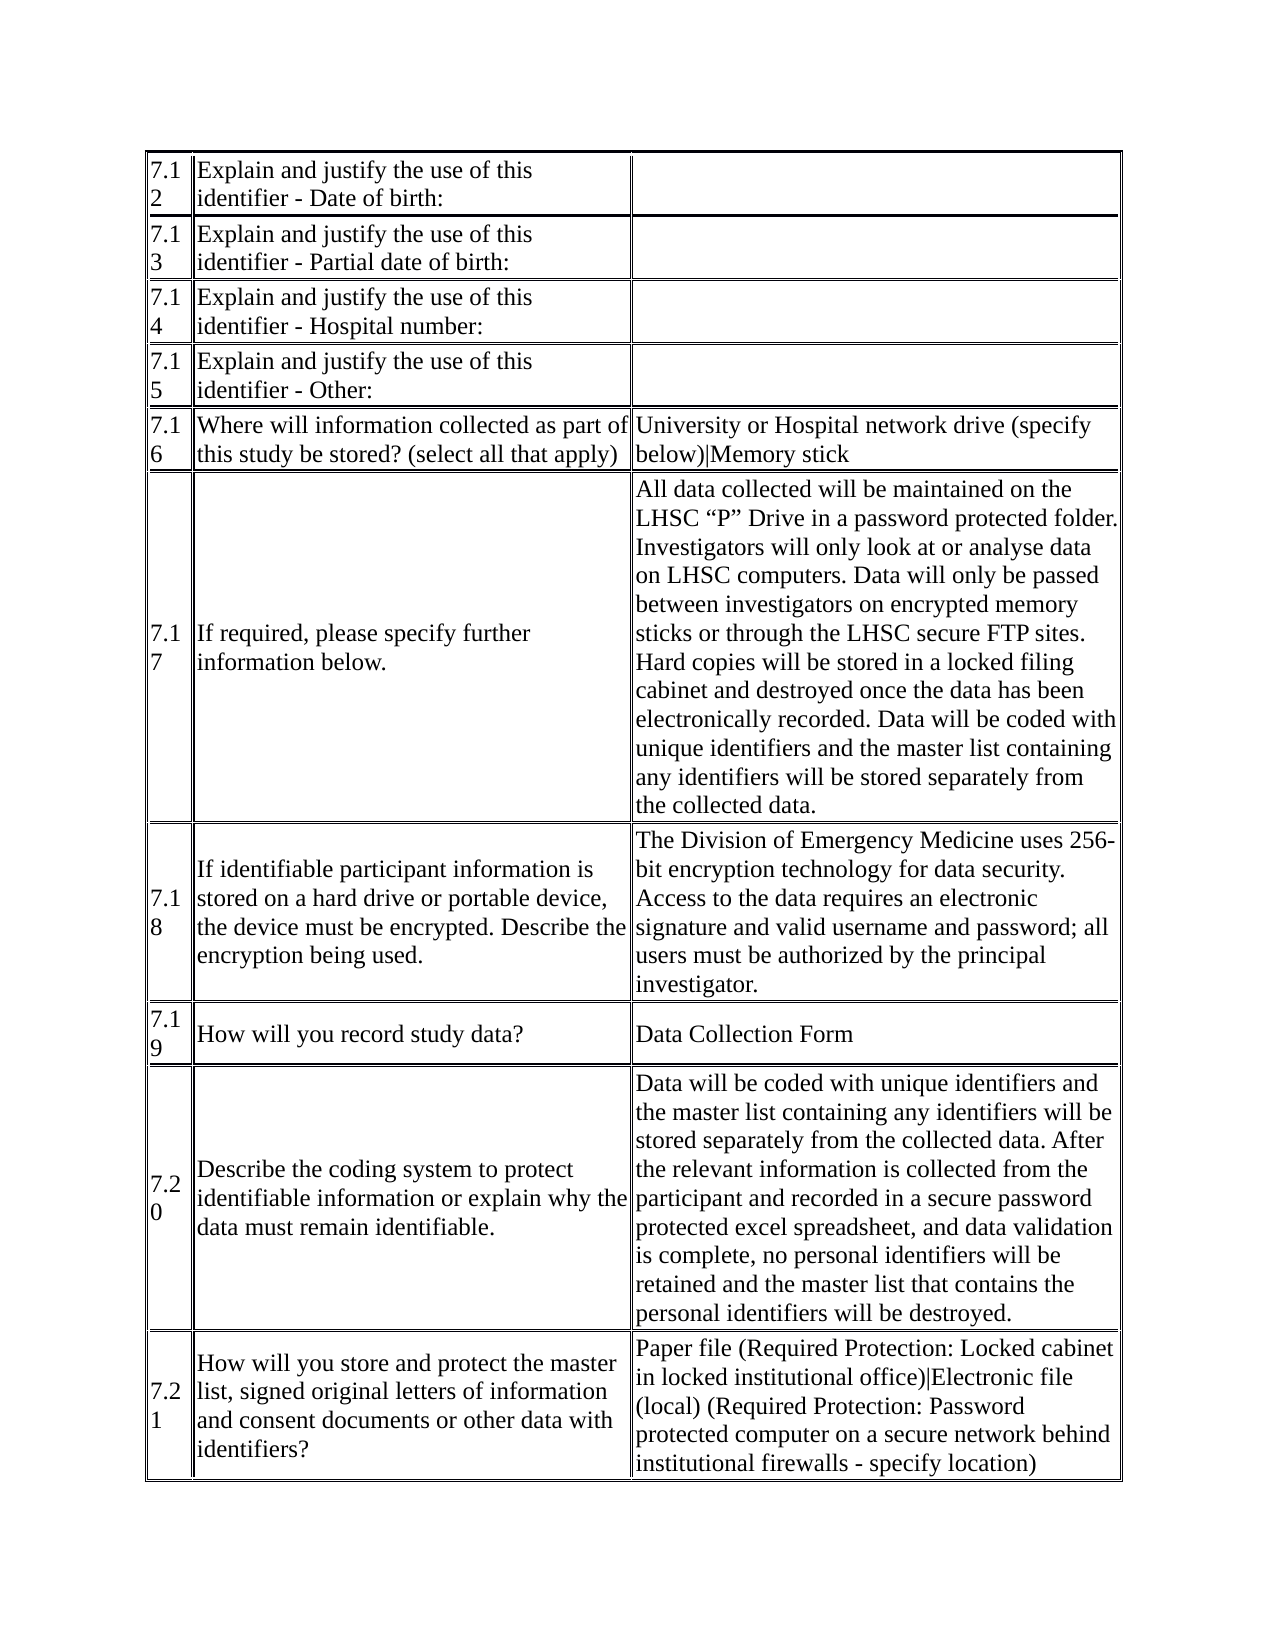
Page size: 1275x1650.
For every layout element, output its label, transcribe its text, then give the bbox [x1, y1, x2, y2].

table_cell 7.18 [146, 821, 193, 999]
table_cell 7.21 [148, 1329, 193, 1478]
table_cell How will you store and protect the master list, signed original letters of information and consent documents or other data with identifiers? [193, 1332, 631, 1478]
table_cell [631, 153, 1120, 214]
table_cell All data collected will be maintained on the LHSC “P” Drive in a password protected folder. Investigators will only look at or analyse data on LHSC computers. Data will only be passed between investigators on encrypted memory sticks or through the LHSC secure FTP sites. Hard copies will be stored in a locked filing cabinet and destroyed once the data has been electronically recorded. Data will be coded with unique identifiers and the master list containing any identifiers will be stored separately from the collected data. [633, 469, 1120, 821]
table_cell Describe the coding system to protect identifiable information or explain why the data must remain identifiable. [195, 1067, 630, 1328]
table_cell [633, 214, 1120, 278]
table_cell 7.19 [148, 1000, 191, 1063]
table_cell University or Hospital network drive (specify below)|Memory stick [633, 405, 1120, 469]
table_cell Paper file (Required Protection: Locked cabinet in locked institutional office)|Electronic file (local) (Required Protection: Password protected computer on a secure network behind institutional firewalls - specify location) [631, 1329, 1120, 1478]
table_cell 7.14 [146, 278, 193, 342]
table_cell Where will information collected as part of this study be stored? (select all that apply) [195, 409, 630, 469]
table_cell 7.20 [148, 1063, 191, 1328]
table_cell Explain and justify the use of this identifier - Date of birth: [193, 153, 631, 214]
table_cell How will you record study data? [195, 1003, 630, 1063]
table_cell Data will be coded with unique identifiers and the master list containing any identifiers will be stored separately from the collected data. After the relevant information is collected from the participant and recorded in a secure password protected excel spreadsheet, and data validation is complete, no personal identifiers will be retained and the master list that contains the personal identifiers will be destroyed. [633, 1063, 1120, 1328]
table_cell 7.12 [148, 152, 193, 214]
table_cell Explain and justify the use of this identifier - Partial date of birth: [195, 217, 630, 278]
table_cell If identifiable participant information is stored on a hard drive or portable device, the device must be encrypted. Describe the encryption being used. [195, 824, 630, 999]
table_cell If required, please specify further information below. [195, 473, 630, 821]
table_cell 7.13 [148, 214, 191, 278]
table_cell Explain and justify the use of this identifier - Other: [195, 345, 630, 405]
table_cell The Division of Emergency Medicine uses 256-bit encryption technology for data security. Access to the data requires an electronic signature and valid username and password; all users must be authorized by the principal investigator. [631, 821, 1121, 999]
table_cell 7.17 [148, 469, 191, 821]
table_cell 7.16 [148, 405, 191, 469]
table_cell [631, 278, 1121, 342]
table_cell Explain and justify the use of this identifier - Hospital number: [195, 281, 630, 342]
table_cell [631, 342, 1121, 405]
table_cell Data Collection Form [633, 1000, 1120, 1063]
table_cell 7.15 [146, 342, 193, 405]
